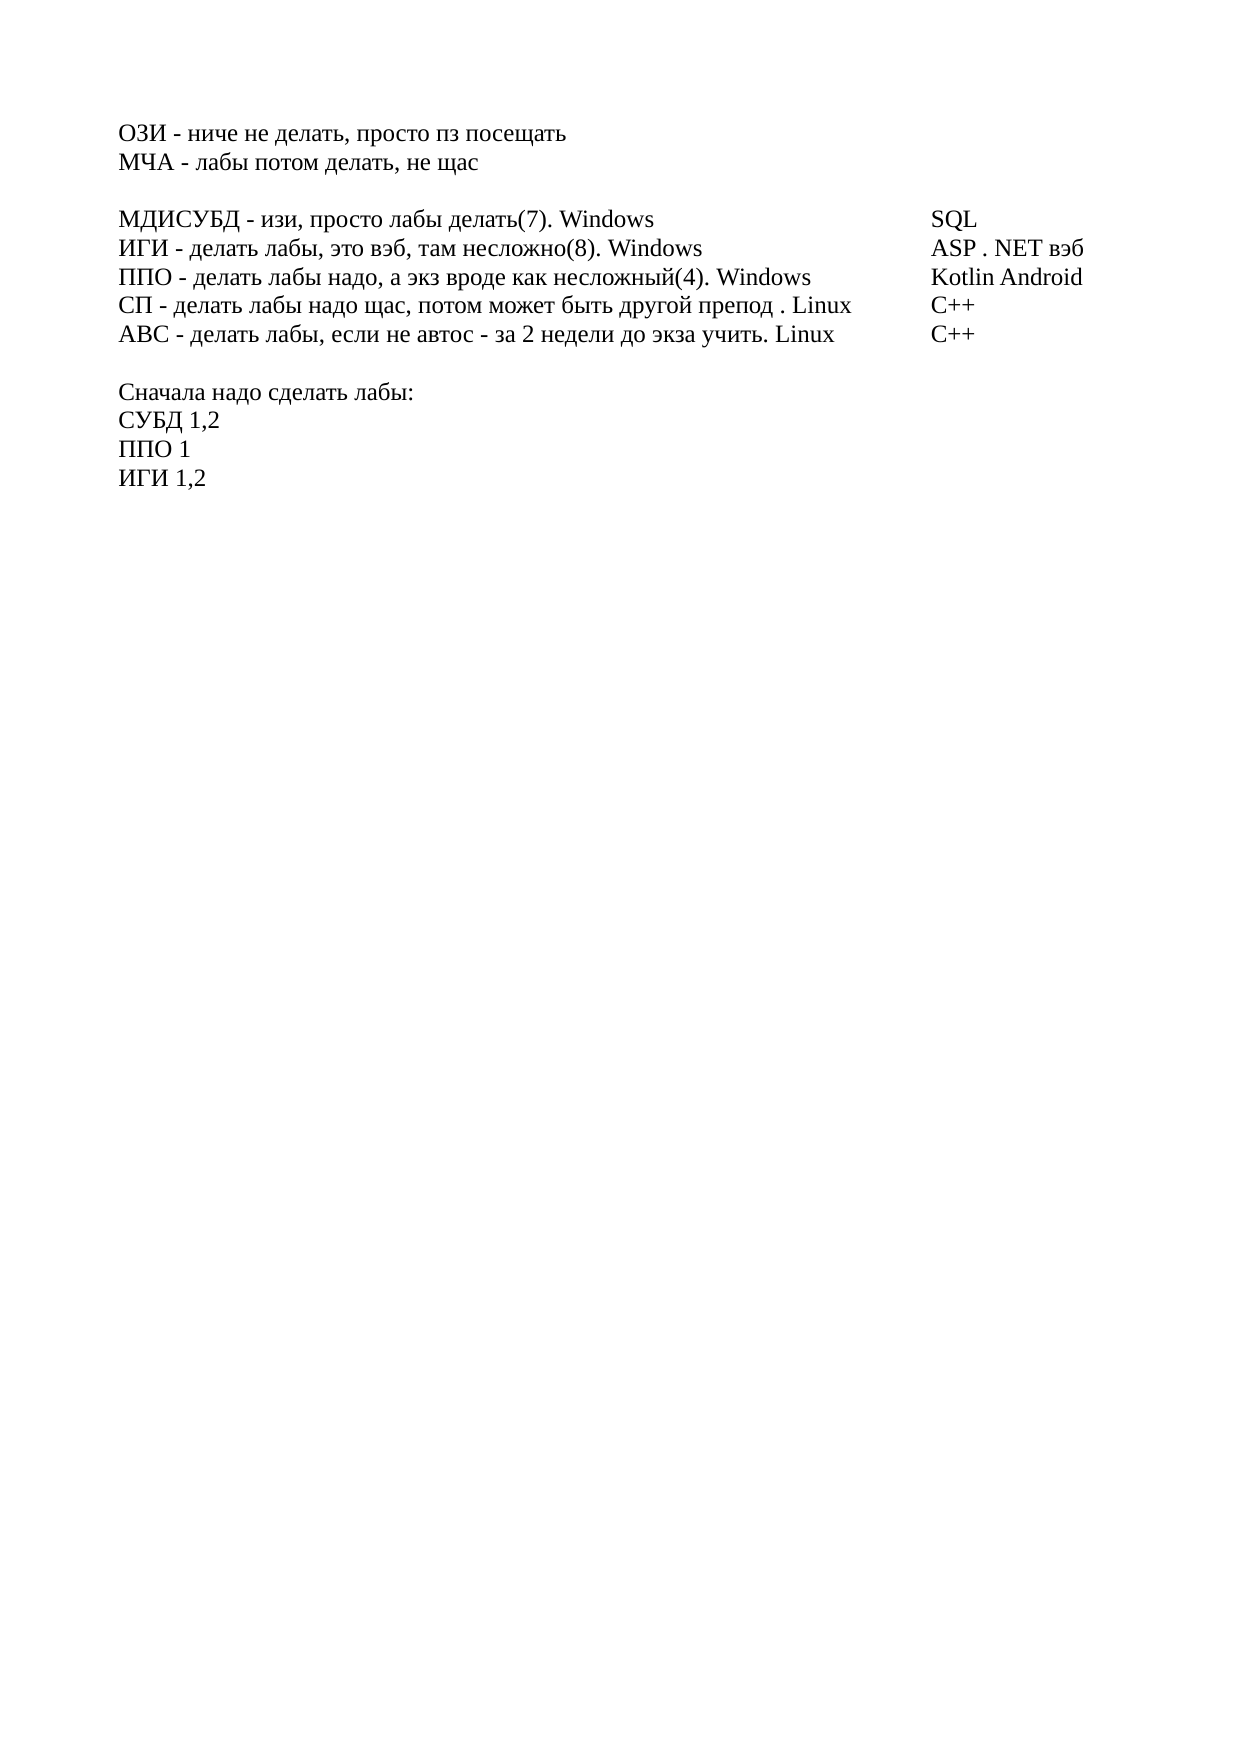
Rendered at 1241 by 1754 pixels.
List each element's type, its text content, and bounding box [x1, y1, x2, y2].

text Сначала надо сделать лабы: СУБД 1,2 [118, 377, 1122, 434]
text ППО - делать лабы надо, а экз вроде как несложный(4). Windows Kotlin Android СП - делать лабы надо щас, потом может быть другой препод . Linux C++ [118, 262, 1122, 319]
text ППО 1 [118, 434, 1122, 463]
text ОЗИ - ниче не делать, просто пз посещать [118, 118, 1122, 147]
text ИГИ 1,2 [118, 463, 1122, 492]
text АВС - делать лабы, если не автос - за 2 недели до экза учить. Linux C++ [118, 319, 1122, 348]
text МЧА - лабы потом делать, не щас [118, 147, 1122, 176]
text ИГИ - делать лабы, это вэб, там несложно(8). Windows ASP . NET вэб [118, 233, 1122, 262]
text МДИСУБД - изи, просто лабы делать(7). Windows SQL [118, 204, 1122, 233]
